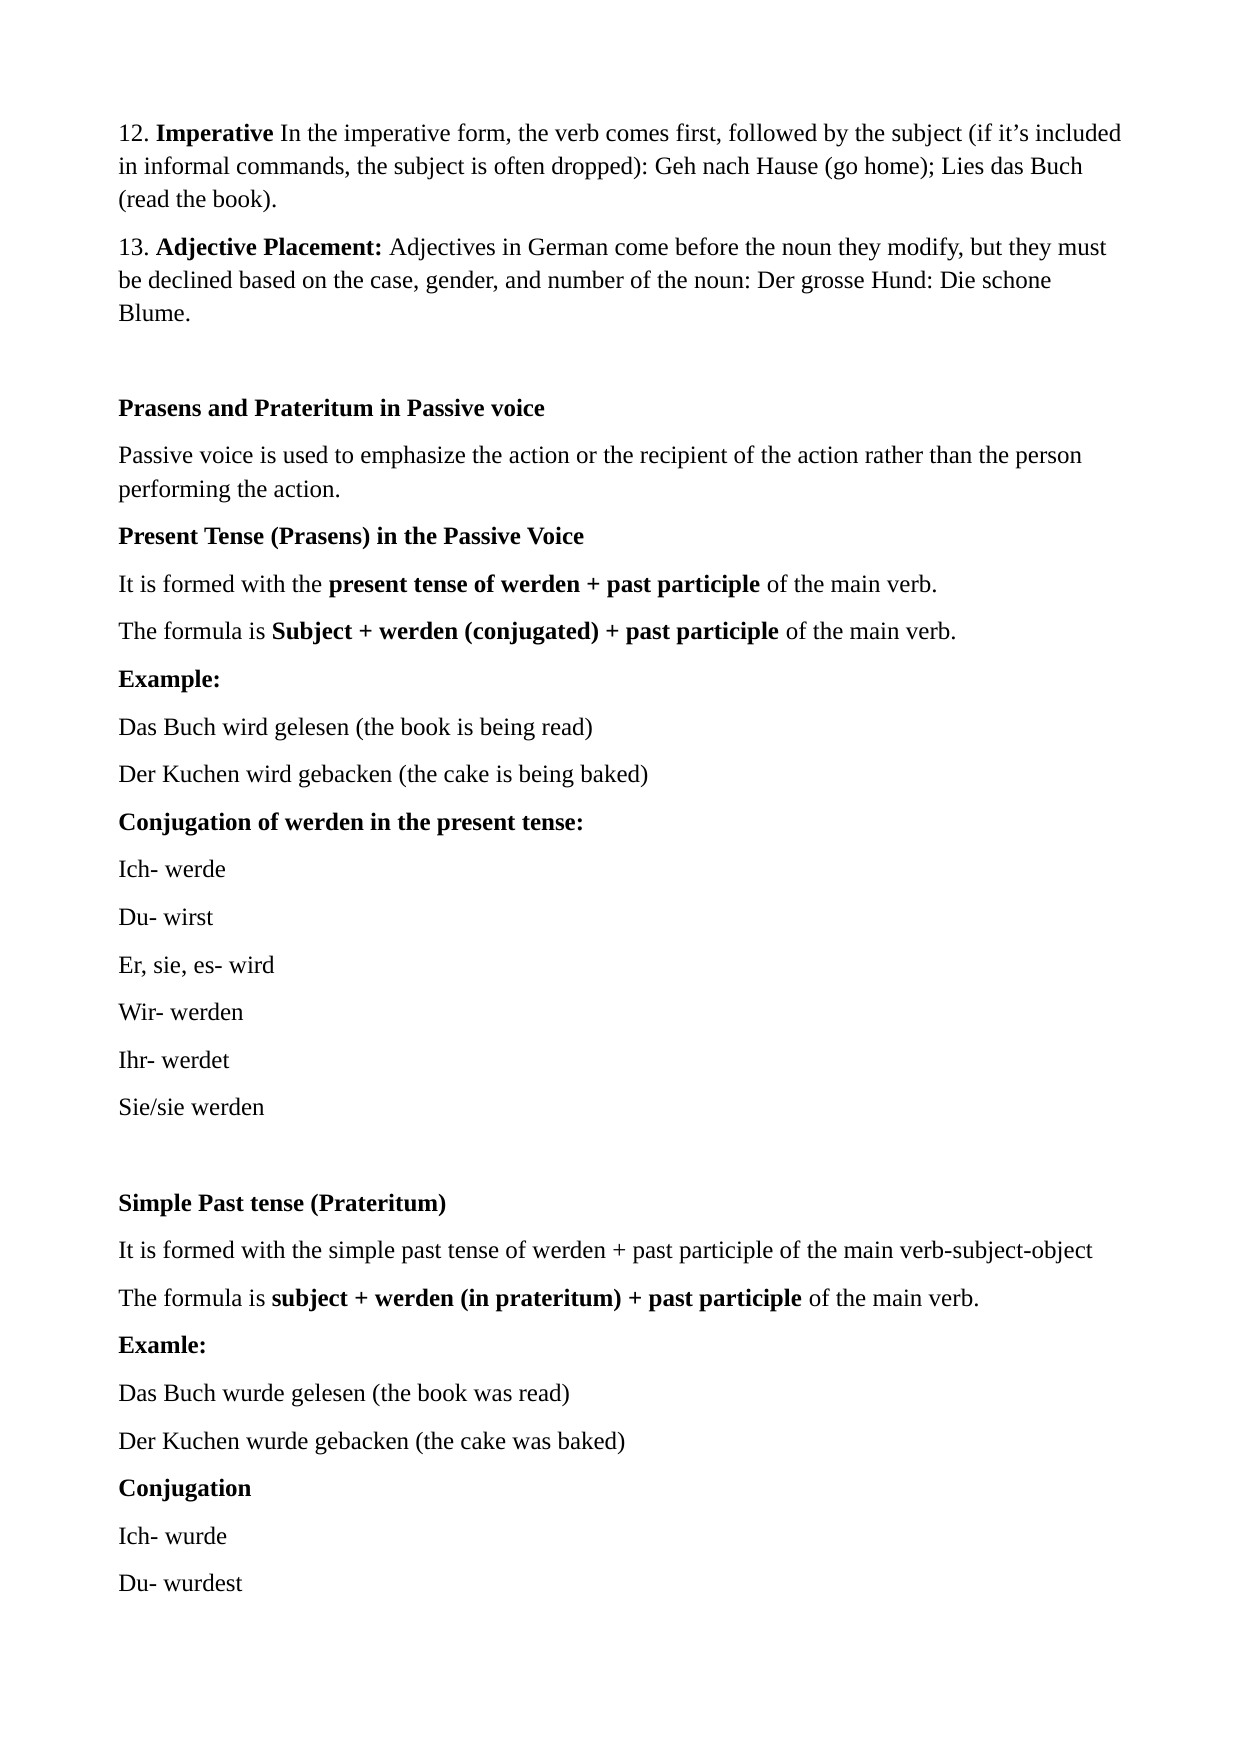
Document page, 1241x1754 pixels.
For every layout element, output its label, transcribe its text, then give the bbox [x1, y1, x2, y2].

text Prasens and Prateritum in Passive voice [118, 393, 1122, 422]
text Sie/sie werden [118, 1092, 1122, 1121]
text Conjugation of werden in the present tense: [118, 807, 1122, 836]
text Ich- werde [118, 854, 1122, 883]
text Du- wurdest [118, 1568, 1122, 1597]
text Das Buch wurde gelesen (the book was read) [118, 1378, 1122, 1407]
text Examle: [118, 1331, 1122, 1359]
text 12. Imperative In the imperative form, the verb comes first, followed by the subject (if it’s included in informal commands, the subject is often dropped): Geh nach Hause (go home); Lies das Buch (read the book). [118, 118, 1122, 213]
text Present Tense (Prasens) in the Passive Voice [118, 521, 1122, 550]
text Example: [118, 664, 1122, 693]
text Wir- werden [118, 997, 1122, 1026]
text It is formed with the present tense of werden + past participle of the main verb. [118, 569, 1122, 598]
text Passive voice is used to emphasize the action or the recipient of the action rather than the person performing the action. [118, 441, 1122, 502]
text Er, sie, es- wird [118, 950, 1122, 978]
text Du- wirst [118, 902, 1122, 931]
text Das Buch wird gelesen (the book is being read) [118, 712, 1122, 740]
text The formula is subject + werden (in prateritum) + past participle of the main verb. [118, 1283, 1122, 1312]
text The formula is Subject + werden (conjugated) + past participle of the main verb. [118, 616, 1122, 645]
text Simple Past tense (Prateritum) [118, 1188, 1122, 1216]
text It is formed with the simple past tense of werden + past participle of the main verb-subject-object [118, 1235, 1122, 1264]
text Ich- wurde [118, 1521, 1122, 1550]
text 13. Adjective Placement: Adjectives in German come before the noun they modify, but they must be declined based on the case, gender, and number of the noun: Der grosse Hund: Die schone Blume. [118, 232, 1122, 327]
text Der Kuchen wurde gebacken (the cake was baked) [118, 1426, 1122, 1454]
text Der Kuchen wird gebacken (the cake is being baked) [118, 759, 1122, 788]
text Conjugation [118, 1473, 1122, 1502]
text Ihr- werdet [118, 1045, 1122, 1074]
